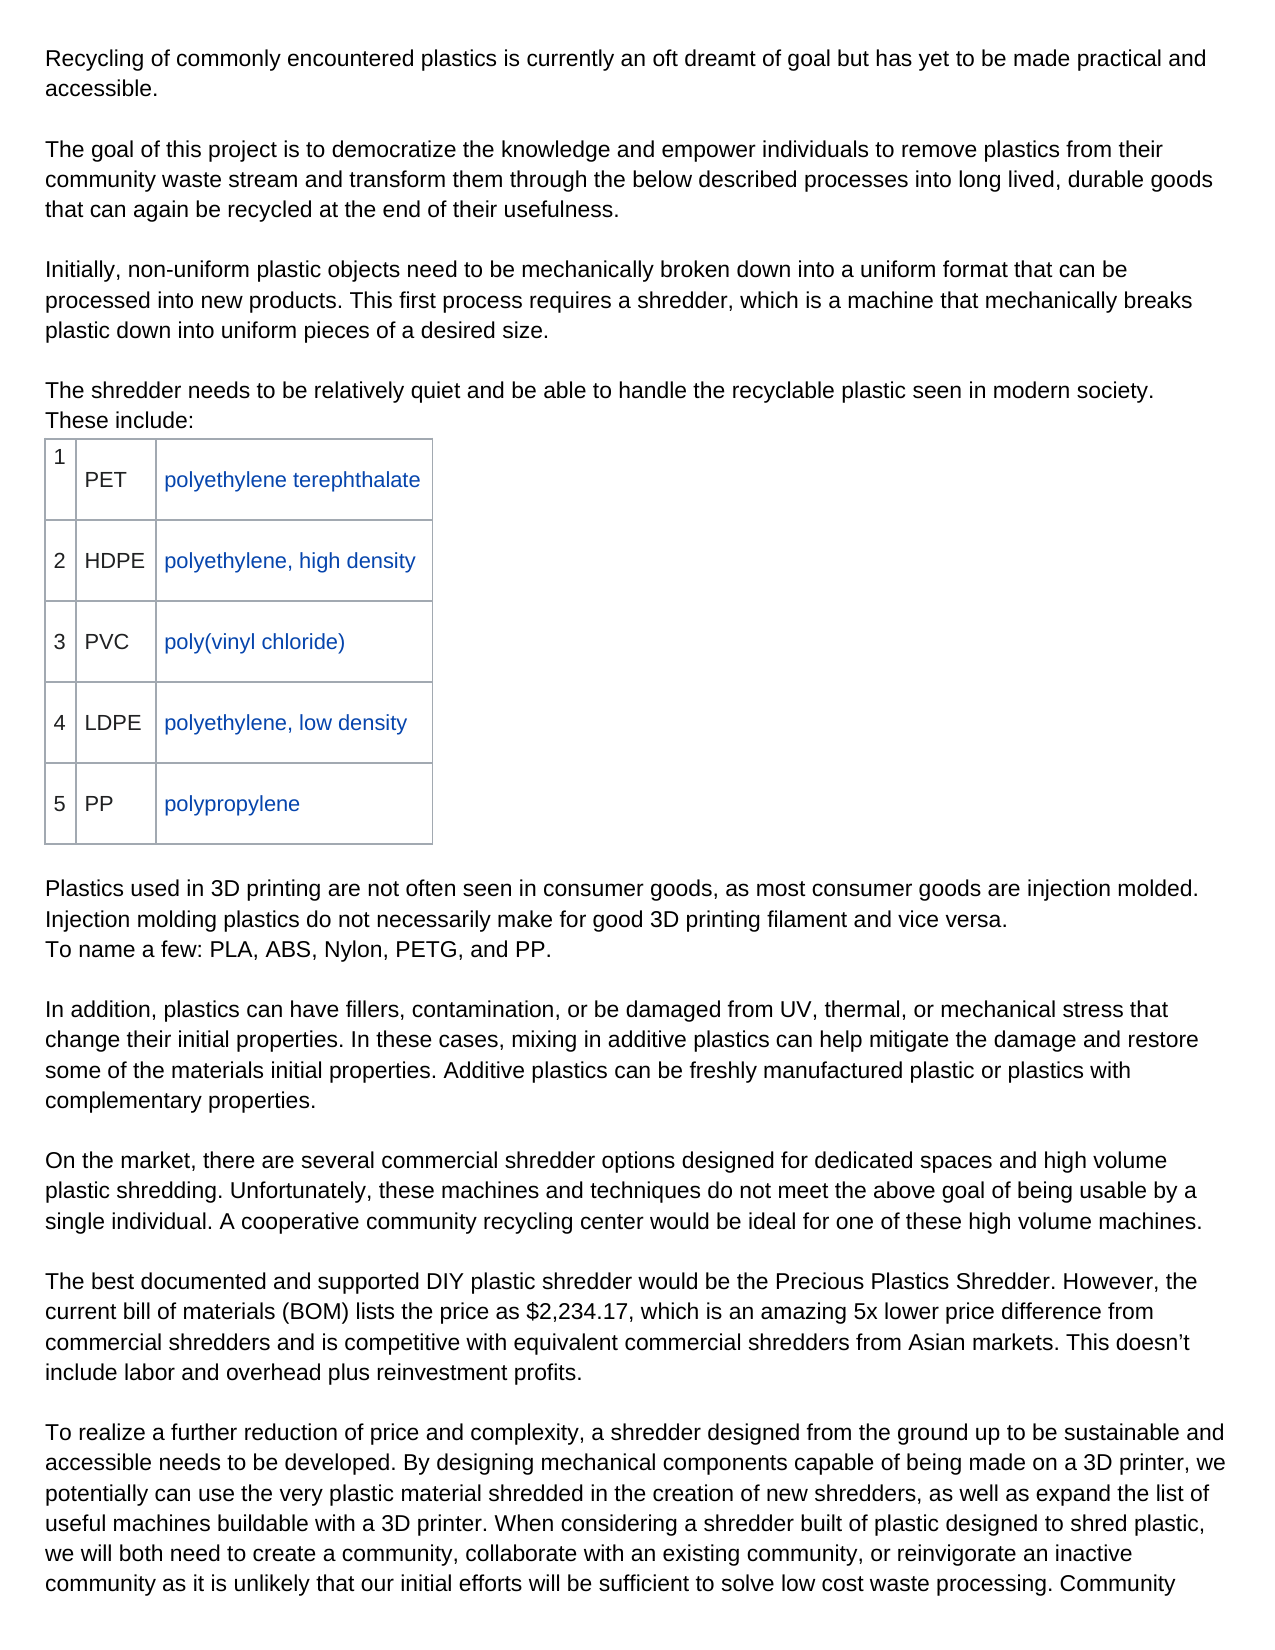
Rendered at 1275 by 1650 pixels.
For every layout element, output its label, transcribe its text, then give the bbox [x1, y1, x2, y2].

text These include: [45, 407, 1230, 434]
table_cell 5 [46, 764, 75, 843]
table_cell PVC [77, 602, 155, 681]
table_cell poly(vinyl chloride) [157, 602, 432, 681]
text To name a few: PLA, ABS, Nylon, PETG, and PP. [45, 936, 1230, 962]
text Initially, non-uniform plastic objects need to be mechanically broken down into a uniform format that can be processed into new products. This first process requires a shredder, which is a machine that mechanically breaks plastic down into uniform pieces of a desired size. [45, 256, 1230, 343]
text To realize a further reduction of price and complexity, a shredder designed from the ground up to be sustainable and accessible needs to be developed. By designing mechanical components capable of being made on a 3D printer, we potentially can use the very plastic material shredded in the creation of new shredders, as well as expand the list of useful machines buildable with a 3D printer. When considering a shredder built of plastic designed to shred plastic, we will both need to create a community, collaborate with an existing community, or reinvigorate an inactive community as it is unlikely that our initial efforts will be sufficient to solve low cost waste processing. Community [45, 1419, 1230, 1596]
table_cell 4 [46, 683, 75, 762]
text On the market, there are several commercial shredder options designed for dedicated spaces and high volume plastic shredding. Unfortunately, these machines and techniques do not meet the above goal of being usable by a single individual. A cooperative community recycling center would be ideal for one of these high volume machines. [45, 1147, 1230, 1234]
table_cell polypropylene [157, 764, 432, 843]
table_cell 2 [46, 521, 75, 600]
table_cell HDPE [77, 521, 155, 600]
text Plastics used in 3D printing are not often seen in consumer goods, as most consumer goods are injection molded. Injection molding plastics do not necessarily make for good 3D printing filament and vice versa. [45, 875, 1230, 932]
text The goal of this project is to democratize the knowledge and empower individuals to remove plastics from their community waste stream and transform them through the below described processes into long lived, durable goods that can again be recycled at the end of their usefulness. [45, 136, 1230, 222]
text Recycling of commonly encountered plastics is currently an oft dreamt of goal but has yet to be made practical and accessible. [45, 45, 1230, 101]
table_header PET [77, 440, 155, 519]
table_header 1 [46, 440, 75, 519]
table_cell PP [77, 764, 155, 843]
table_cell polyethylene, high density [157, 521, 432, 600]
text In addition, plastics can have fillers, contamination, or be damaged from UV, thermal, or mechanical stress that change their initial properties. In these cases, mixing in additive plastics can help mitigate the damage and restore some of the materials initial properties. Additive plastics can be freshly manufactured plastic or plastics with complementary properties. [45, 996, 1230, 1113]
table_header polyethylene terephthalate [157, 440, 432, 519]
table_cell polyethylene, low density [157, 683, 432, 762]
text The best documented and supported DIY plastic shredder would be the Precious Plastics Shredder. However, the current bill of materials (BOM) lists the price as $2,234.17, which is an amazing 5x lower price difference from commercial shredders and is competitive with equivalent commercial shredders from Asian markets. This doesn’t include labor and overhead plus reinvestment profits. [45, 1268, 1230, 1385]
table_cell LDPE [77, 683, 155, 762]
text The shredder needs to be relatively quiet and be able to handle the recyclable plastic seen in modern society. [45, 377, 1230, 403]
table_cell 3 [46, 602, 75, 681]
